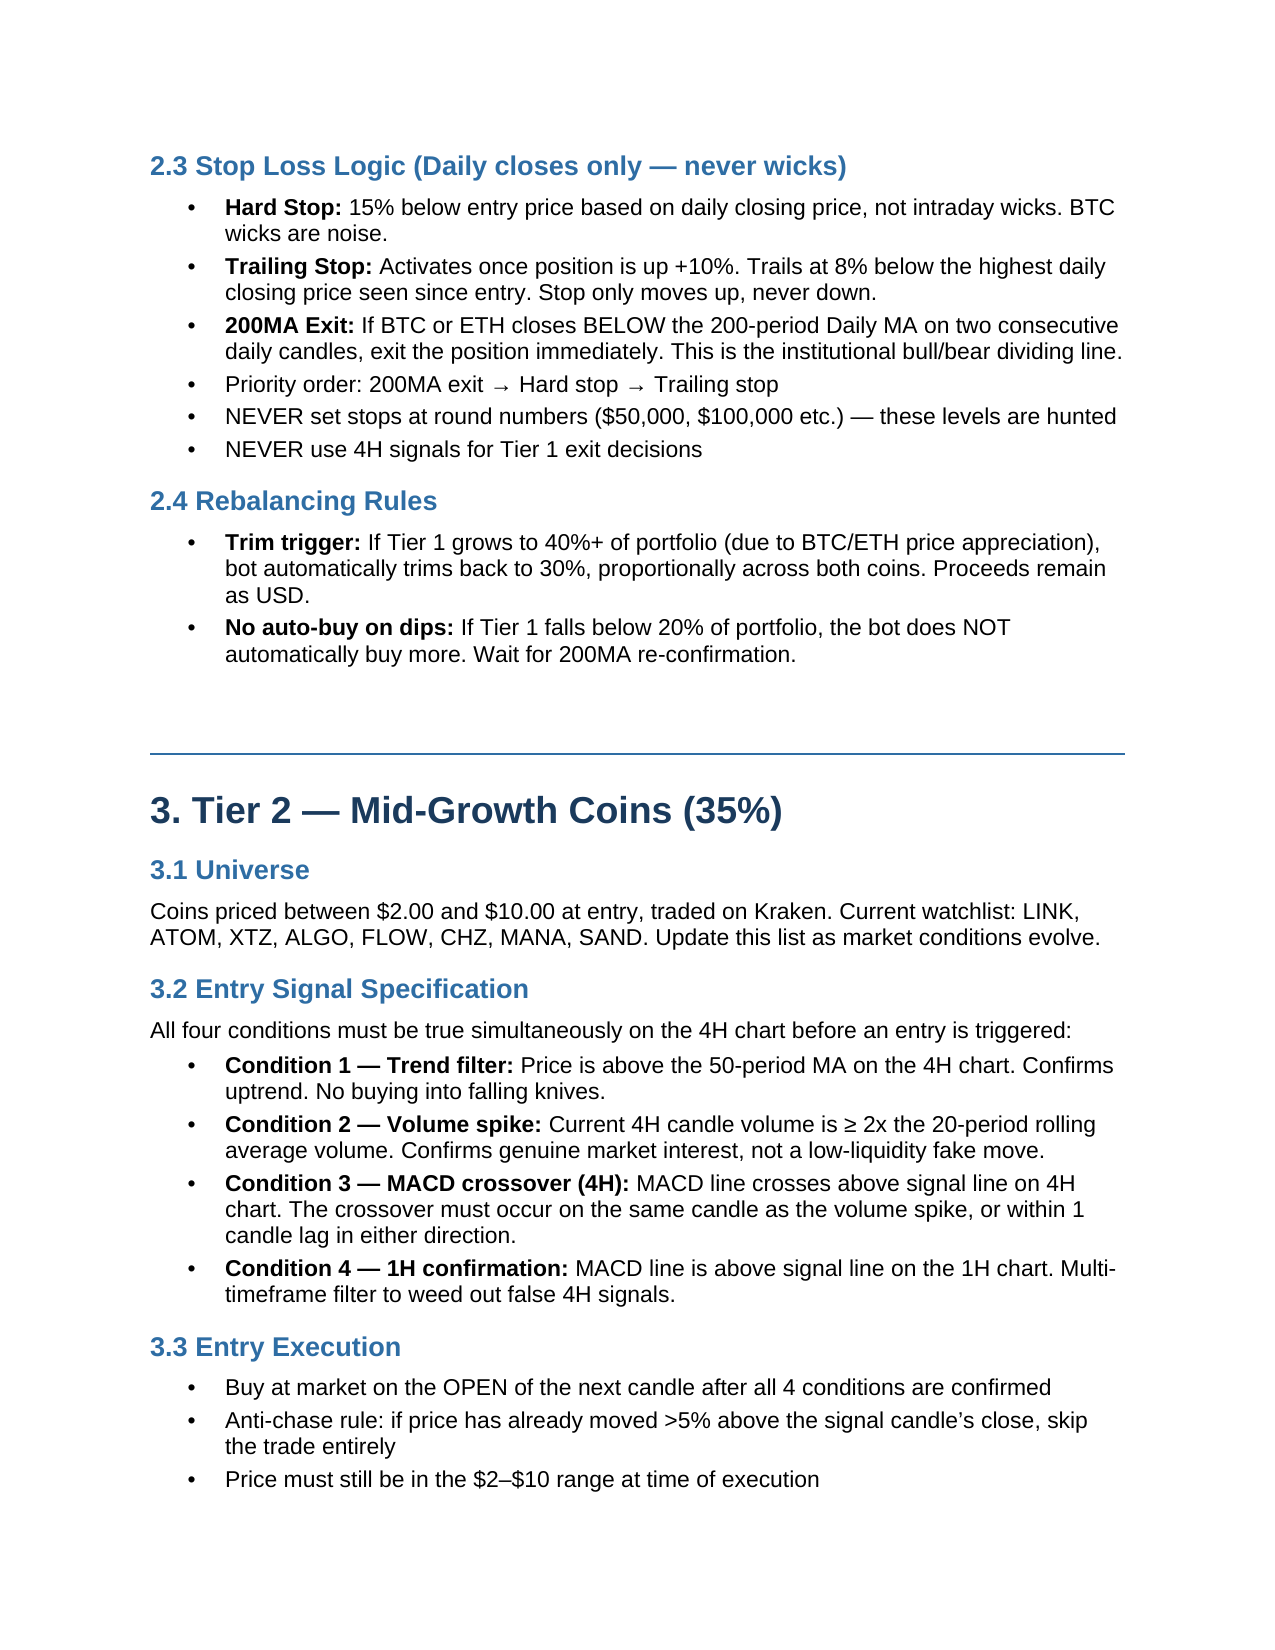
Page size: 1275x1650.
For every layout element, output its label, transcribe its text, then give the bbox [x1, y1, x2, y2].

list Condition 4 — 1H confirmation: MACD line is above signal line on the 1H chart. Multi-timeframe filter to weed out false 4H signals. [187, 1255, 1125, 1308]
list Price must still be in the $2–$10 range at time of execution [187, 1466, 1125, 1492]
subtitle 3.1 Universe [150, 854, 1125, 885]
subtitle 2.3 Stop Loss Logic (Daily closes only — never wicks) [150, 150, 1125, 181]
list Priority order: 200MA exit → Hard stop → Trailing stop [187, 371, 1125, 397]
list Condition 3 — MACD crossover (4H): MACD line crosses above signal line on 4H chart. The crossover must occur on the same candle as the volume spike, or within 1 candle lag in either direction. [187, 1169, 1125, 1249]
list Hard Stop: 15% below entry price based on daily closing price, not intraday wicks. BTC wicks are noise. [187, 194, 1125, 246]
list 200MA Exit: If BTC or ETH closes BELOW the 200-period Daily MA on two consecutive daily candles, exit the position immediately. This is the institutional bull/bear dividing line. [187, 312, 1125, 364]
list Trim trigger: If Tier 1 grows to 40%+ of portfolio (due to BTC/ETH price appreciation), bot automatically trims back to 30%, proportionally across both coins. Proceeds remain as USD. [187, 529, 1125, 608]
list Condition 2 — Volume spike: Current 4H candle volume is ≥ 2x the 20-period rolling average volume. Confirms genuine market interest, not a low-liquidity fake move. [187, 1111, 1125, 1163]
list Anti-chase rule: if price has already moved >5% above the signal candle’s close, skip the trade entirely [187, 1407, 1125, 1459]
list No auto-buy on dips: If Tier 1 falls below 20% of portfolio, the bot does NOT automatically buy more. Wait for 200MA re-confirmation. [187, 614, 1125, 667]
list NEVER use 4H signals for Tier 1 exit decisions [187, 436, 1125, 462]
subtitle 3.3 Entry Execution [150, 1331, 1125, 1362]
text All four conditions must be true simultaneously on the 4H chart before an entry is triggered: [150, 1017, 1125, 1043]
list Trailing Stop: Activates once position is up +10%. Trails at 8% below the highest daily closing price seen since entry. Stop only moves up, never down. [187, 253, 1125, 305]
subtitle 3. Tier 2 — Mid-Growth Coins (35%) [150, 788, 1125, 831]
list Buy at market on the OPEN of the next candle after all 4 conditions are confirmed [187, 1374, 1125, 1401]
list NEVER set stops at round numbers ($50,000, $100,000 etc.) — these levels are hunted [187, 403, 1125, 429]
list Condition 1 — Trend filter: Price is above the 50-period MA on the 4H chart. Confirms uptrend. No buying into falling knives. [187, 1052, 1125, 1104]
subtitle 2.4 Rebalancing Rules [150, 485, 1125, 516]
subtitle 3.2 Entry Signal Specification [150, 973, 1125, 1004]
text Coins priced between $2.00 and $10.00 at entry, traded on Kraken. Current watchlist: LINK, ATOM, XTZ, ALGO, FLOW, CHZ, MANA, SAND. Update this list as market conditions evolve. [150, 898, 1125, 950]
